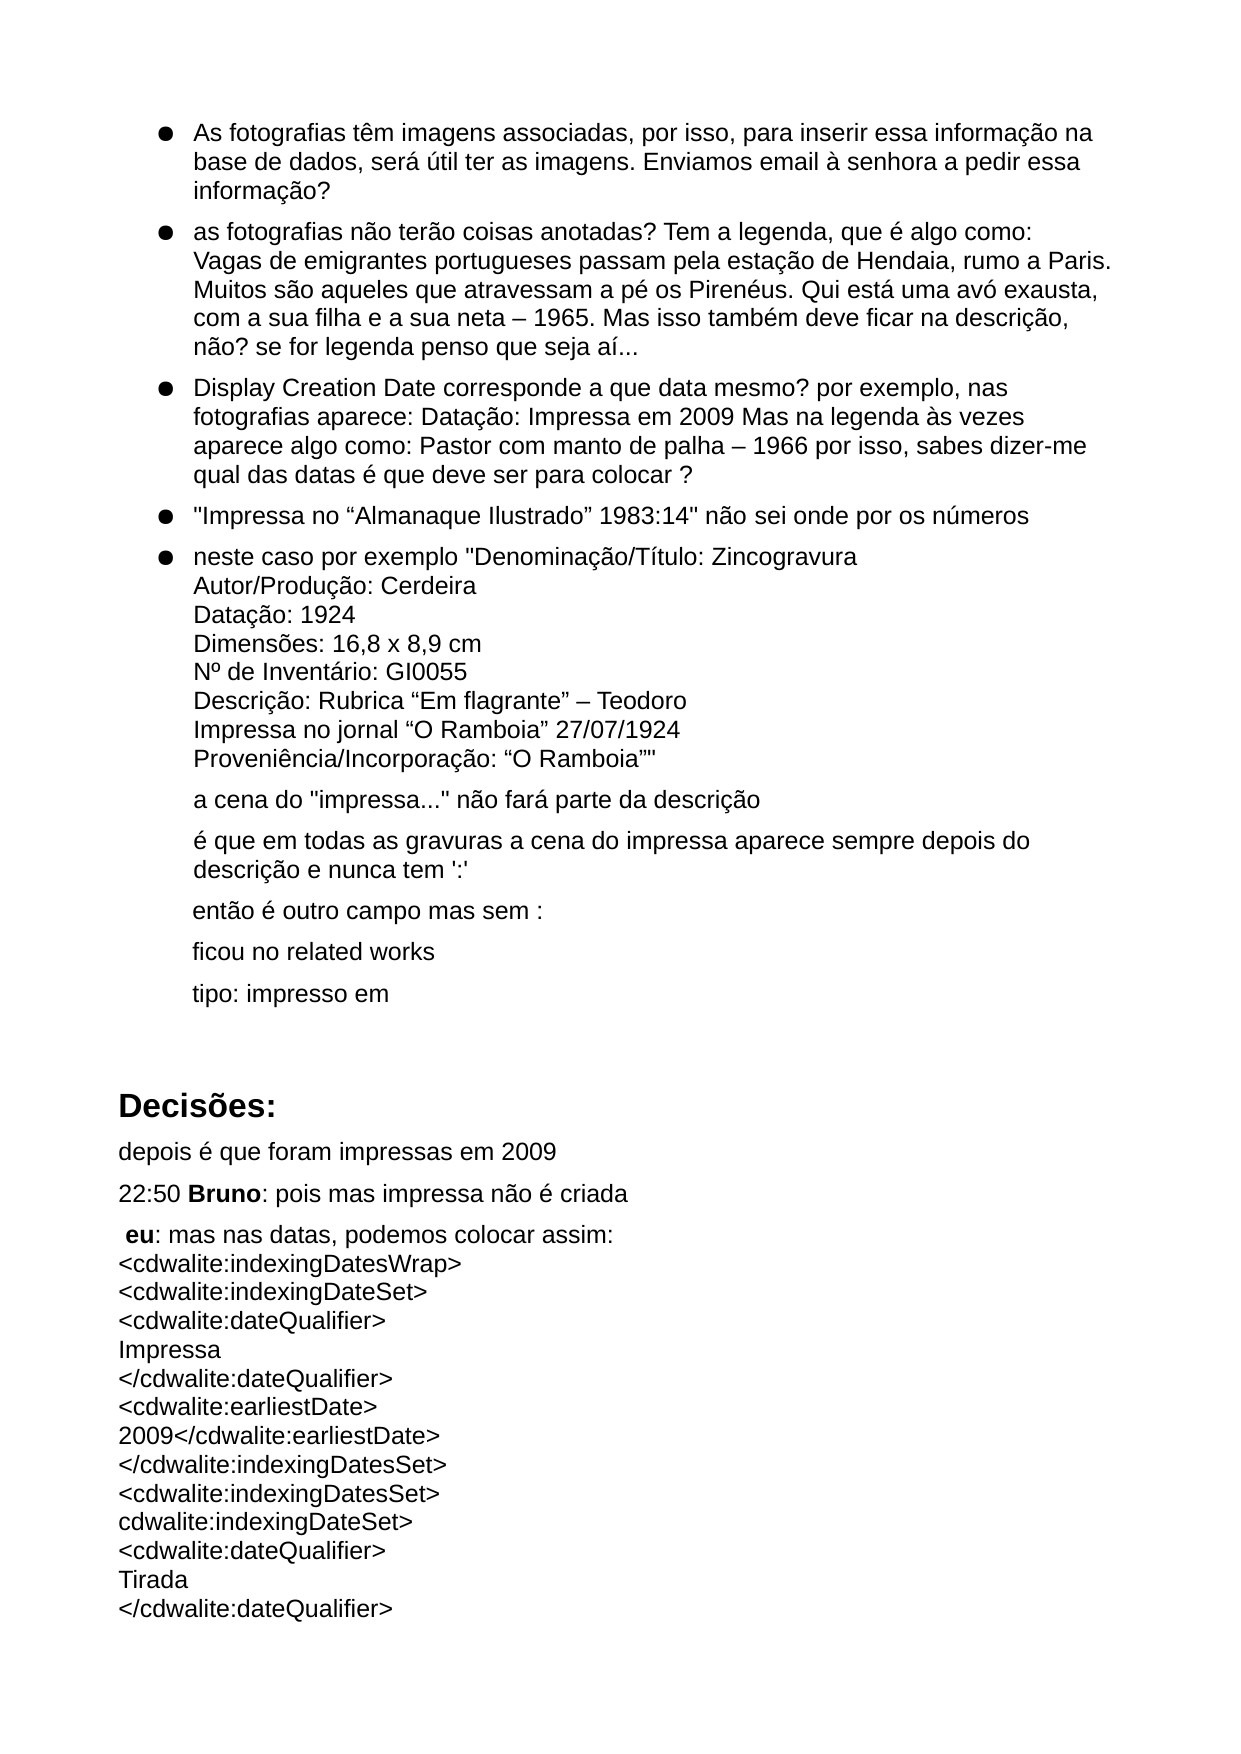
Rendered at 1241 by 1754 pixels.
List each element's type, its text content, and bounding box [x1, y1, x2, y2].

list "Impressa no “Almanaque Ilustrado” 1983:14" não sei onde por os números [156, 501, 1122, 530]
list a cena do "impressa..." não fará parte da descrição [156, 785, 1122, 814]
list neste caso por exemplo "Denominação/Título: Zincogravura Autor/Produção: Cerdeira Datação: 1924 Dimensões: 16,8 x 8,9 cm Nº de Inventário: GI0055 Descrição: Rubrica “Em flagrante” – Teodoro Impressa no jornal “O Ramboia” 27/07/1924 Proveniência/Incorporação: “O Ramboia”" [156, 542, 1122, 772]
text eu: mas nas datas, podemos colocar assim: <cdwalite:indexingDatesWrap> <cdwalite:indexingDateSet> <cdwalite:dateQualifier> Impressa </cdwalite:dateQualifier> <cdwalite:earliestDate> 2009</cdwalite:earliestDate> </cdwalite:indexingDatesSet> <cdwalite:indexingDatesSet> cdwalite:indexingDateSet> <cdwalite:dateQualifier> Tirada </cdwalite:dateQualifier> [118, 1220, 1122, 1622]
list é que em todas as gravuras a cena do impressa aparece sempre depois do descrição e nunca tem ':' [156, 826, 1122, 884]
text ficou no related works [118, 937, 1122, 966]
text tipo: impresso em [118, 979, 1122, 1007]
list As fotografias têm imagens associadas, por isso, para inserir essa informação na base de dados, será útil ter as imagens. Enviamos email à senhora a pedir essa informação? [156, 118, 1122, 204]
list Display Creation Date corresponde a que data mesmo? por exemplo, nas fotografias aparece: Datação: Impressa em 2009 Mas na legenda às vezes aparece algo como: Pastor com manto de palha – 1966 por isso, sabes dizer-me qual das datas é que deve ser para colocar ? [156, 373, 1122, 488]
list as fotografias não terão coisas anotadas? Tem a legenda, que é algo como: Vagas de emigrantes portugueses passam pela estação de Hendaia, rumo a Paris. Muitos são aqueles que atravessam a pé os Pirenéus. Qui está uma avó exausta, com a sua filha e a sua neta – 1965. Mas isso também deve ficar na descrição, não? se for legenda penso que seja aí... [156, 217, 1122, 361]
subtitle Decisões: [118, 1086, 1122, 1125]
text 22:50 Bruno: pois mas impressa não é criada [118, 1178, 1122, 1207]
text então é outro campo mas sem : [118, 896, 1122, 925]
text depois é que foram impressas em 2009 [118, 1137, 1122, 1166]
